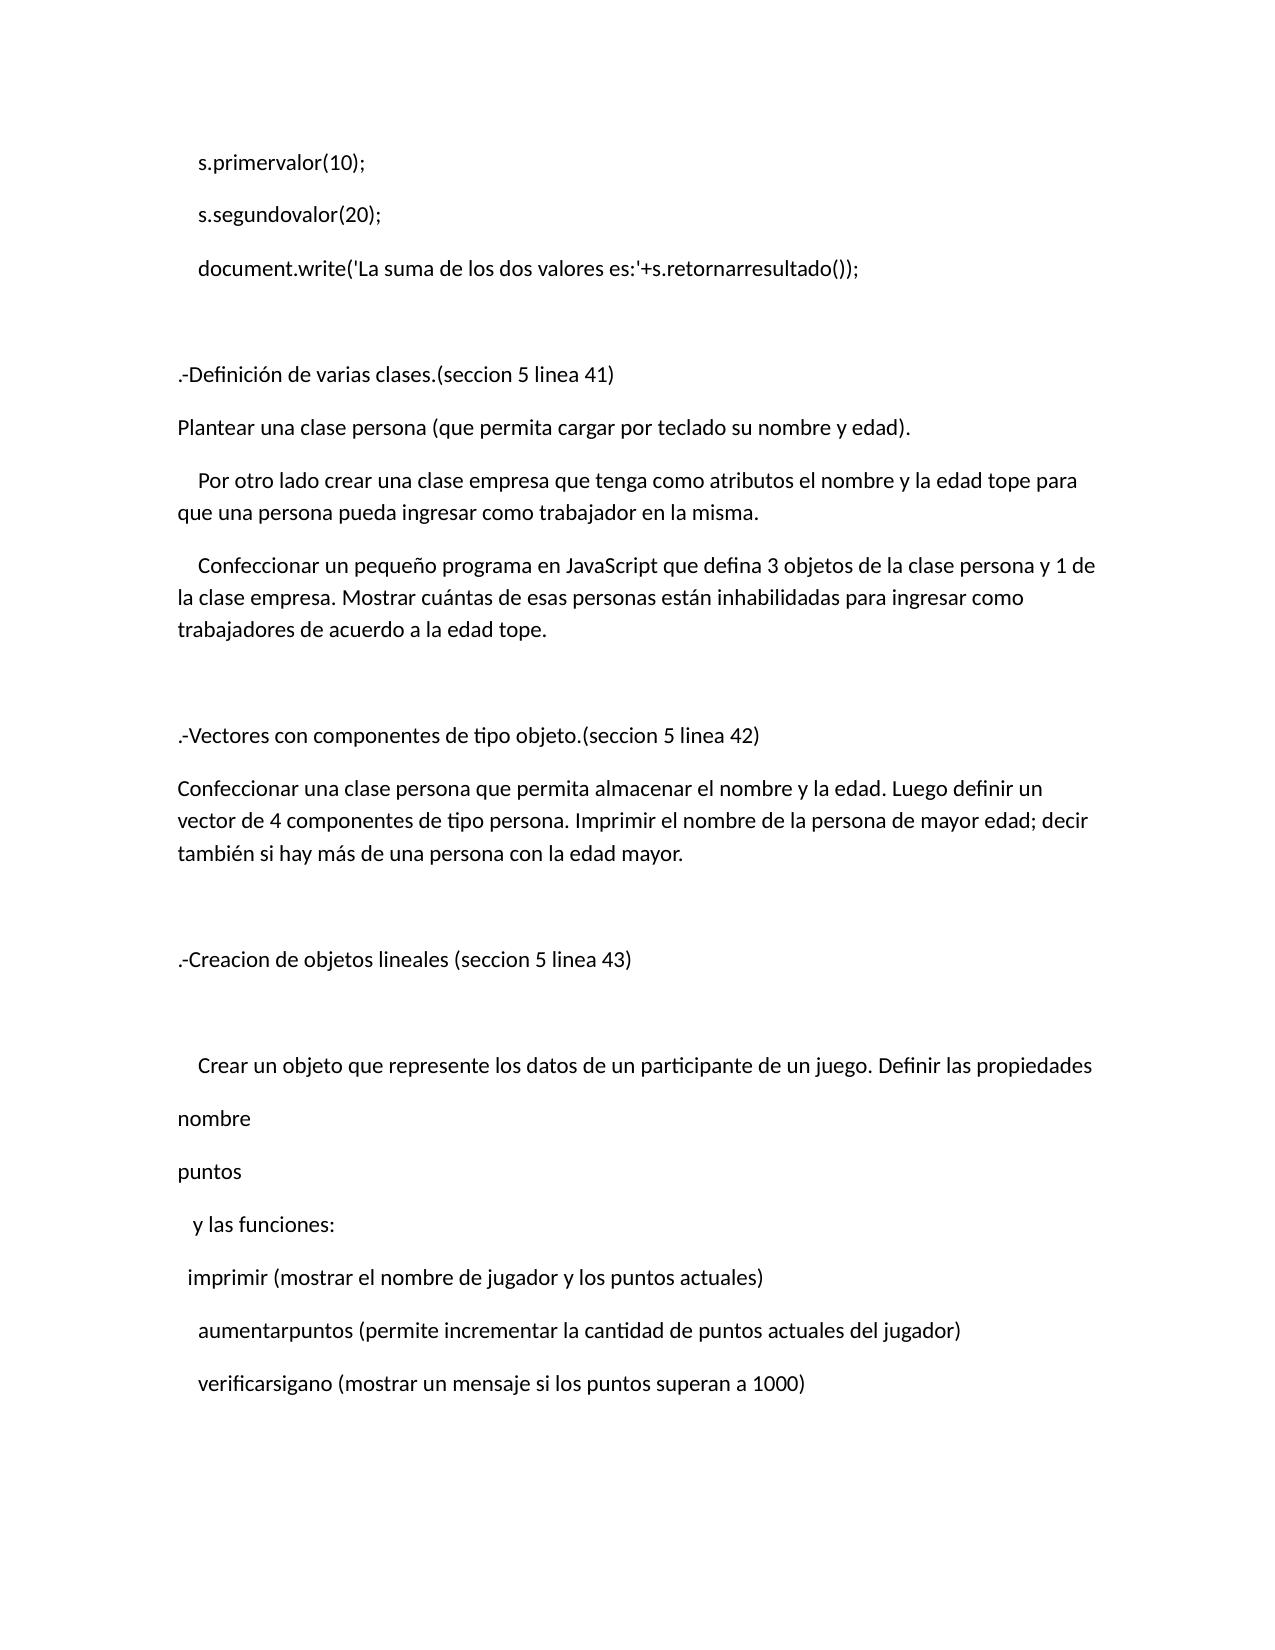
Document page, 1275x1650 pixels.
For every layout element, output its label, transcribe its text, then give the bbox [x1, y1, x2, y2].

text Confeccionar una clase persona que permita almacenar el nombre y la edad. Luego definir un vector de 4 componentes de tipo persona. Imprimir el nombre de la persona de mayor edad; decir también si hay más de una persona con la edad mayor. [177, 774, 1098, 867]
text imprimir (mostrar el nombre de jugador y los puntos actuales) [177, 1263, 1098, 1291]
text Por otro lado crear una clase empresa que tenga como atributos el nombre y la edad tope para que una persona pueda ingresar como trabajador en la misma. [177, 466, 1098, 526]
text aumentarpuntos (permite incrementar la cantidad de puntos actuales del jugador) [177, 1316, 1098, 1344]
text Confeccionar un pequeño programa en JavaScript que defina 3 objetos de la clase persona y 1 de la clase empresa. Mostrar cuántas de esas personas están inhabilidadas para ingresar como trabajadores de acuerdo a la edad tope. [177, 551, 1098, 643]
text s.primervalor(10); [177, 148, 1098, 176]
text y las funciones: [177, 1210, 1098, 1238]
text s.segundovalor(20); [177, 201, 1098, 229]
text Plantear una clase persona (que permita cargar por teclado su nombre y edad). [177, 413, 1098, 441]
text document.write('La suma de los dos valores es:'+s.retornarresultado()); [177, 254, 1098, 282]
text .-Definición de varias clases.(seccion 5 linea 41) [177, 360, 1098, 388]
text Crear un objeto que represente los datos de un participante de un juego. Definir las propiedades [177, 1051, 1098, 1079]
text nombre [177, 1104, 1098, 1132]
text .-Creacion de objetos lineales (seccion 5 linea 43) [177, 945, 1098, 973]
text .-Vectores con componentes de tipo objeto.(seccion 5 linea 42) [177, 721, 1098, 749]
text verificarsigano (mostrar un mensaje si los puntos superan a 1000) [177, 1369, 1098, 1397]
text puntos [177, 1157, 1098, 1185]
